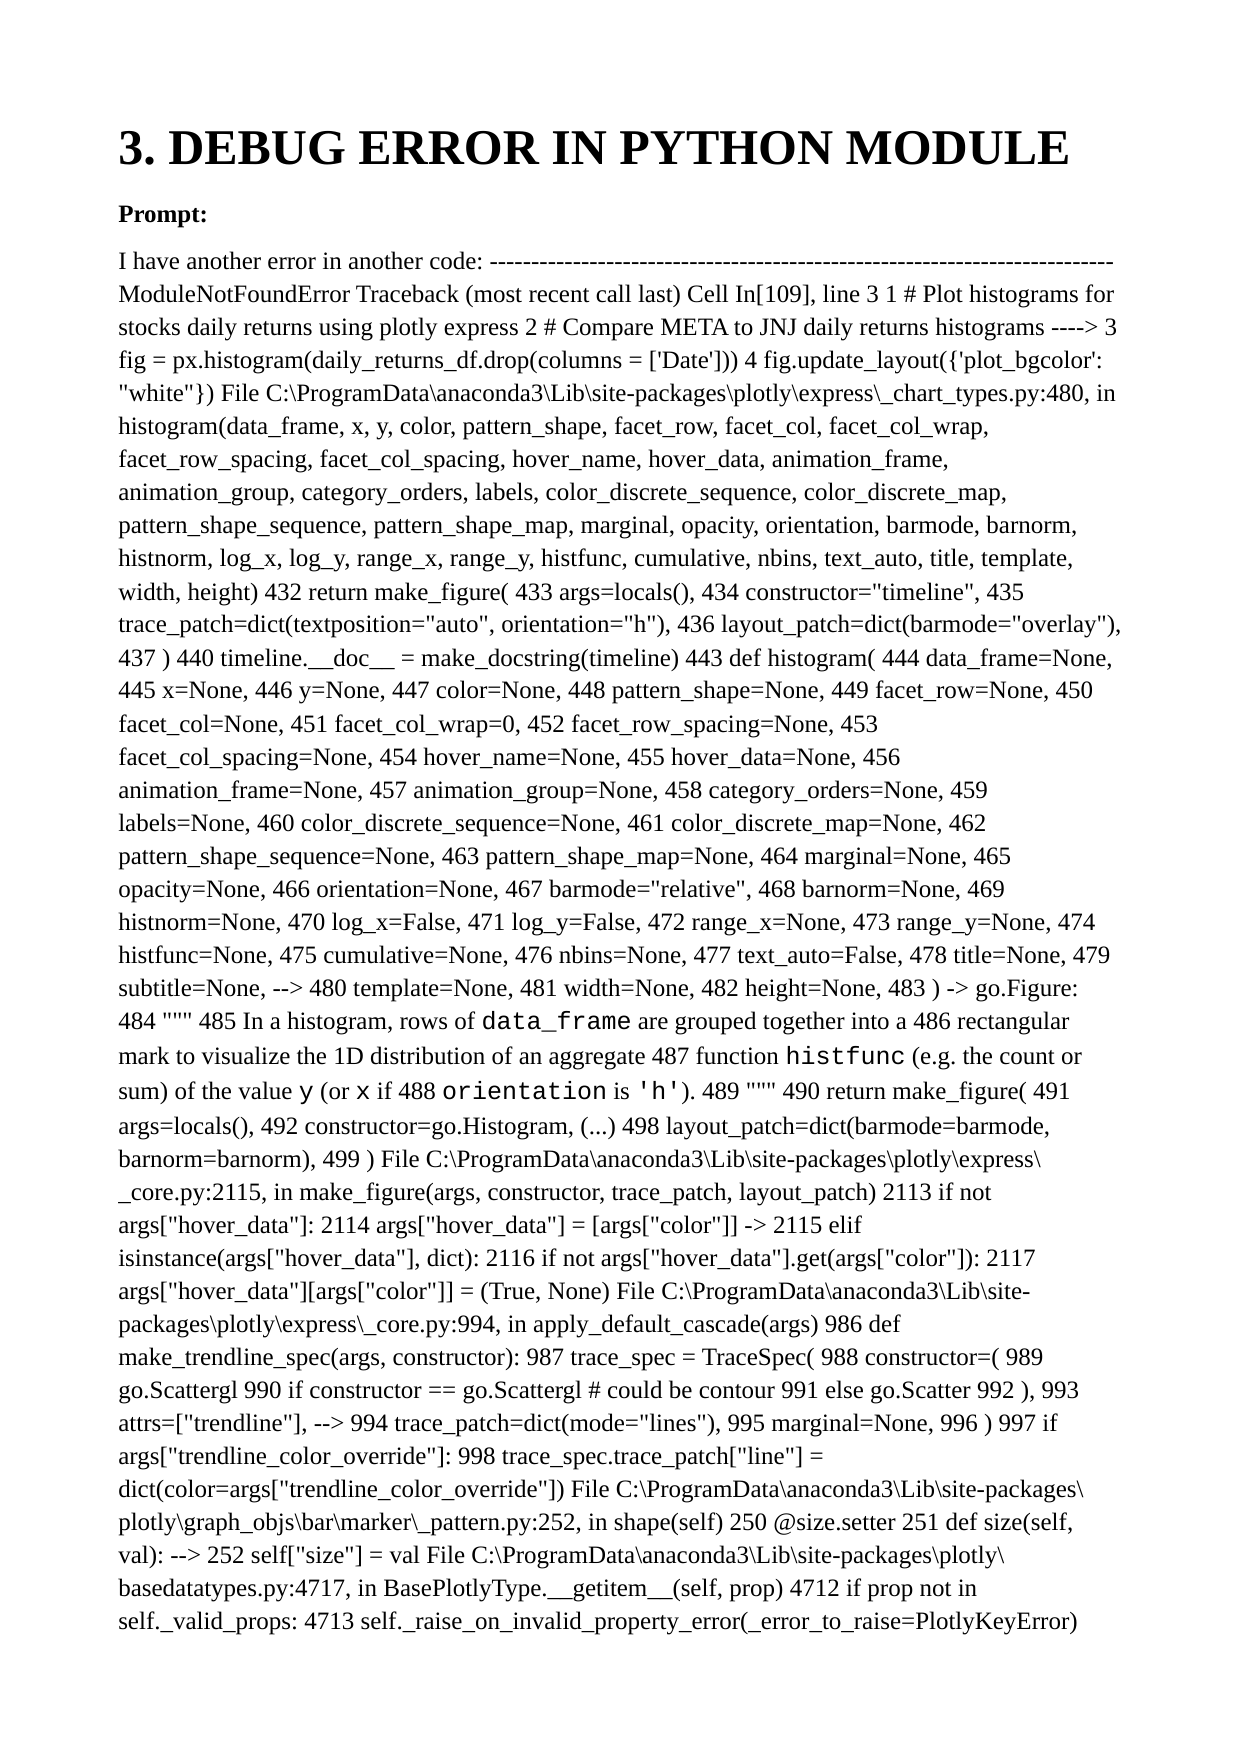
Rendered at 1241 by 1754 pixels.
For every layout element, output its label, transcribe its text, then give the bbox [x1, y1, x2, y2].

text 3. DEBUG ERROR IN PYTHON MODULE [118, 118, 1122, 176]
text Prompt: [118, 199, 1122, 227]
text I have another error in another code: --------------------------------------------------------------------------- ModuleNotFoundError Traceback (most recent call last) Cell In[109], line 3 1 # Plot histograms for stocks daily returns using plotly express 2 # Compare META to JNJ daily returns histograms ----> 3 fig = px.histogram(daily_returns_df.drop(columns = ['Date'])) 4 fig.update_layout({'plot_bgcolor': "white"}) File C:\ProgramData\anaconda3\Lib\site-packages\plotly\express\_chart_types.py:480, in histogram(data_frame, x, y, color, pattern_shape, facet_row, facet_col, facet_col_wrap, facet_row_spacing, facet_col_spacing, hover_name, hover_data, animation_frame, animation_group, category_orders, labels, color_discrete_sequence, color_discrete_map, pattern_shape_sequence, pattern_shape_map, marginal, opacity, orientation, barmode, barnorm, histnorm, log_x, log_y, range_x, range_y, histfunc, cumulative, nbins, text_auto, title, template, width, height) 432 return make_figure( 433 args=locals(), 434 constructor="timeline", 435 trace_patch=dict(textposition="auto", orientation="h"), 436 layout_patch=dict(barmode="overlay"), 437 ) 440 timeline.__doc__ = make_docstring(timeline) 443 def histogram( 444 data_frame=None, 445 x=None, 446 y=None, 447 color=None, 448 pattern_shape=None, 449 facet_row=None, 450 facet_col=None, 451 facet_col_wrap=0, 452 facet_row_spacing=None, 453 facet_col_spacing=None, 454 hover_name=None, 455 hover_data=None, 456 animation_frame=None, 457 animation_group=None, 458 category_orders=None, 459 labels=None, 460 color_discrete_sequence=None, 461 color_discrete_map=None, 462 pattern_shape_sequence=None, 463 pattern_shape_map=None, 464 marginal=None, 465 opacity=None, 466 orientation=None, 467 barmode="relative", 468 barnorm=None, 469 histnorm=None, 470 log_x=False, 471 log_y=False, 472 range_x=None, 473 range_y=None, 474 histfunc=None, 475 cumulative=None, 476 nbins=None, 477 text_auto=False, 478 title=None, 479 subtitle=None, --> 480 template=None, 481 width=None, 482 height=None, 483 ) -> go.Figure: 484 """ 485 In a histogram, rows of data_frame are grouped together into a 486 rectangular mark to visualize the 1D distribution of an aggregate 487 function histfunc (e.g. the count or sum) of the value y (or x if 488 orientation is 'h'). 489 """ 490 return make_figure( 491 args=locals(), 492 constructor=go.Histogram, (...) 498 layout_patch=dict(barmode=barmode, barnorm=barnorm), 499 ) File C:\ProgramData\anaconda3\Lib\site-packages\plotly\express\_core.py:2115, in make_figure(args, constructor, trace_patch, layout_patch) 2113 if not args["hover_data"]: 2114 args["hover_data"] = [args["color"]] -> 2115 elif isinstance(args["hover_data"], dict): 2116 if not args["hover_data"].get(args["color"]): 2117 args["hover_data"][args["color"]] = (True, None) File C:\ProgramData\anaconda3\Lib\site-packages\plotly\express\_core.py:994, in apply_default_cascade(args) 986 def make_trendline_spec(args, constructor): 987 trace_spec = TraceSpec( 988 constructor=( 989 go.Scattergl 990 if constructor == go.Scattergl # could be contour 991 else go.Scatter 992 ), 993 attrs=["trendline"], --> 994 trace_patch=dict(mode="lines"), 995 marginal=None, 996 ) 997 if args["trendline_color_override"]: 998 trace_spec.trace_patch["line"] = dict(color=args["trendline_color_override"]) File C:\ProgramData\anaconda3\Lib\site-packages\plotly\graph_objs\bar\marker\_pattern.py:252, in shape(self) 250 @size.setter 251 def size(self, val): --> 252 self["size"] = val File C:\ProgramData\anaconda3\Lib\site-packages\plotly\basedatatypes.py:4717, in BasePlotlyType.__getitem__(self, prop) 4712 if prop not in self._valid_props: 4713 self._raise_on_invalid_property_error(_error_to_raise=PlotlyKeyError) [118, 246, 1122, 1635]
